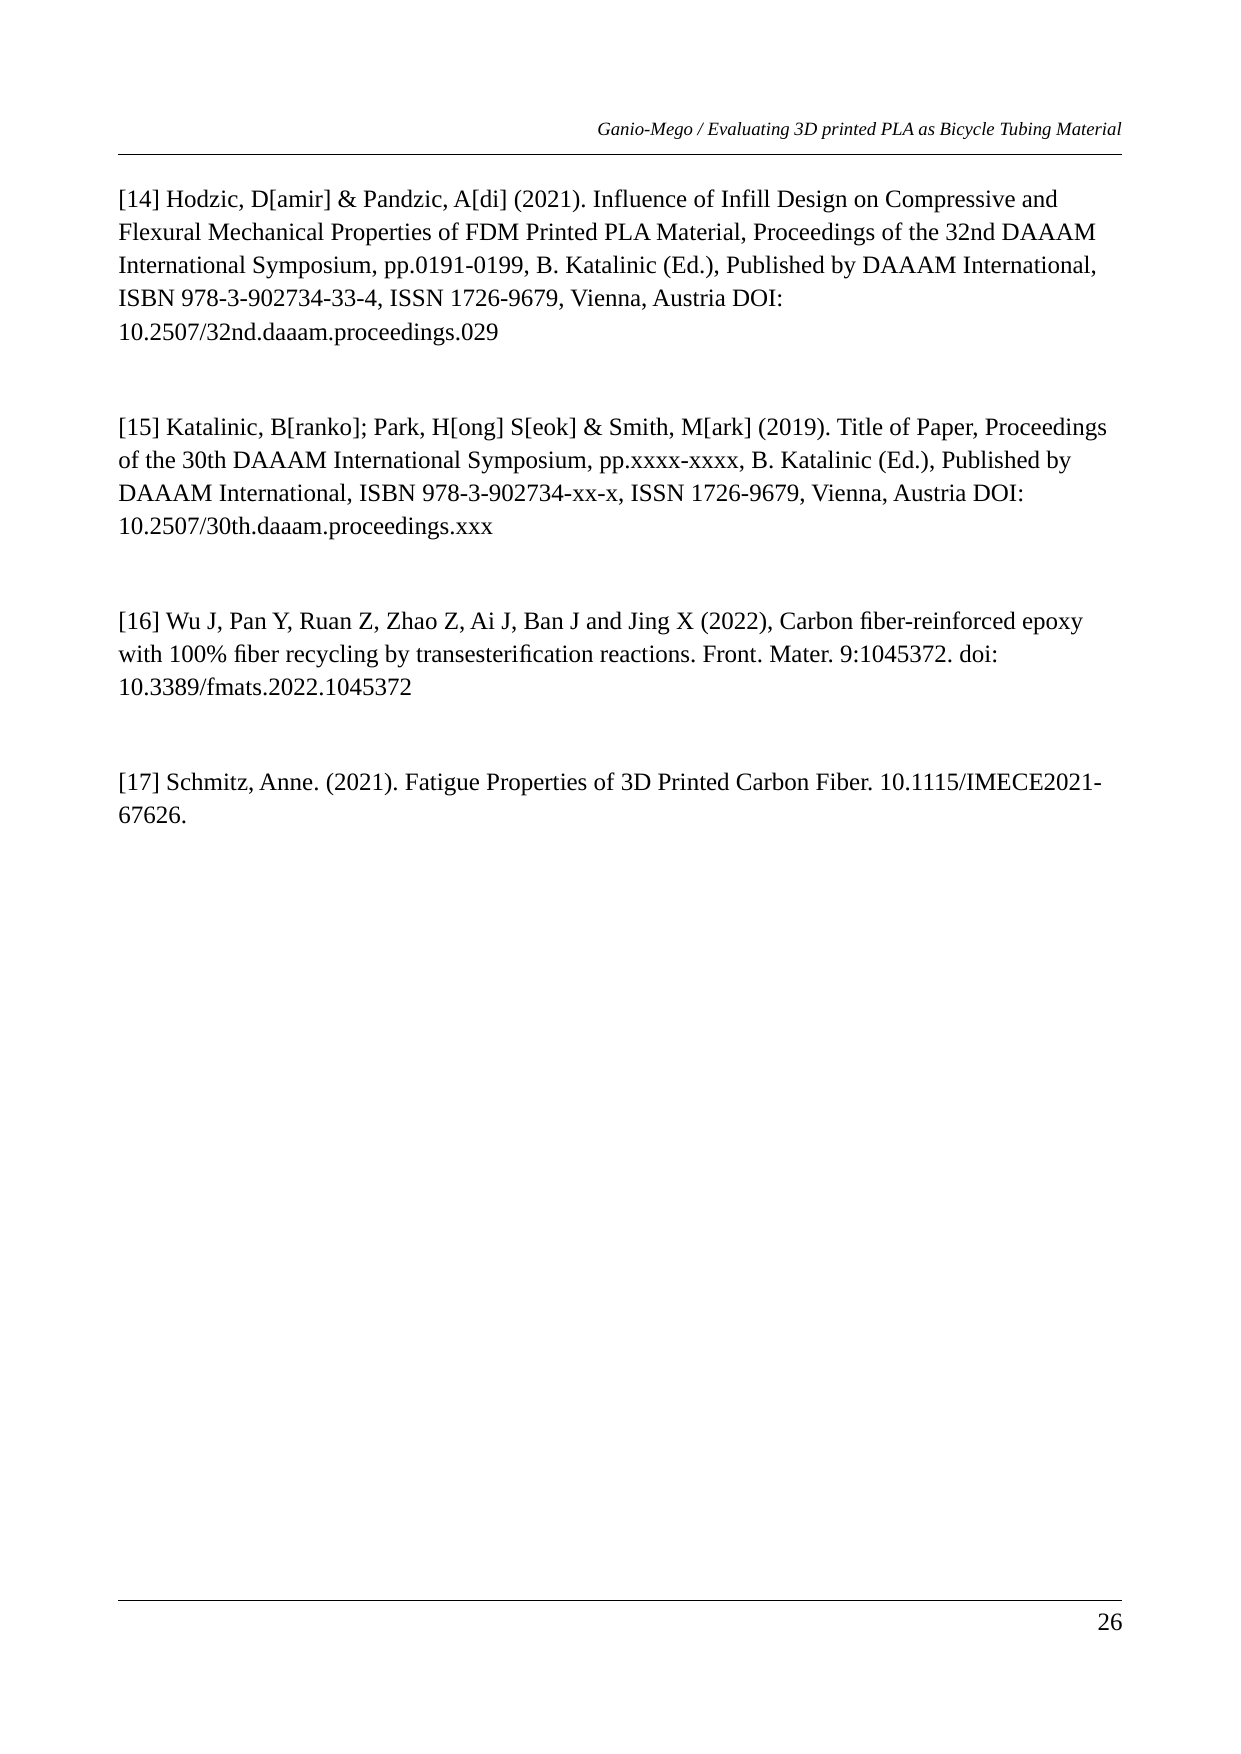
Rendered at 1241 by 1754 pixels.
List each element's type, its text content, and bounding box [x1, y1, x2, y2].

text [15] Katalinic, B[ranko]; Park, H[ong] S[eok] & Smith, M[ark] (2019). Title of Paper, Proceedings of the 30th DAAAM International Symposium, pp.xxxx-xxxx, B. Katalinic (Ed.), Published by DAAAM International, ISBN 978-3-902734-xx-x, ISSN 1726-9679, Vienna, Austria DOI: 10.2507/30th.daaam.proceedings.xxx [118, 412, 1122, 539]
text [14] Hodzic, D[amir] & Pandzic, A[di] (2021). Influence of Infill Design on Compressive and Flexural Mechanical Properties of FDM Printed PLA Material, Proceedings of the 32nd DAAAM International Symposium, pp.0191-0199, B. Katalinic (Ed.), Published by DAAAM International, ISBN 978-3-902734-33-4, ISSN 1726-9679, Vienna, Austria DOI: 10.2507/32nd.daaam.proceedings.029 [118, 184, 1122, 345]
text [17] Schmitz, Anne. (2021). Fatigue Properties of 3D Printed Carbon Fiber. 10.1115/IMECE2021-67626. [118, 767, 1122, 829]
text [16] Wu J, Pan Y, Ruan Z, Zhao Z, Ai J, Ban J and Jing X (2022), Carbon ﬁber-reinforced epoxy with 100% ﬁber recycling by transesteriﬁcation reactions. Front. Mater. 9:1045372. doi: 10.3389/fmats.2022.1045372 [118, 606, 1122, 701]
